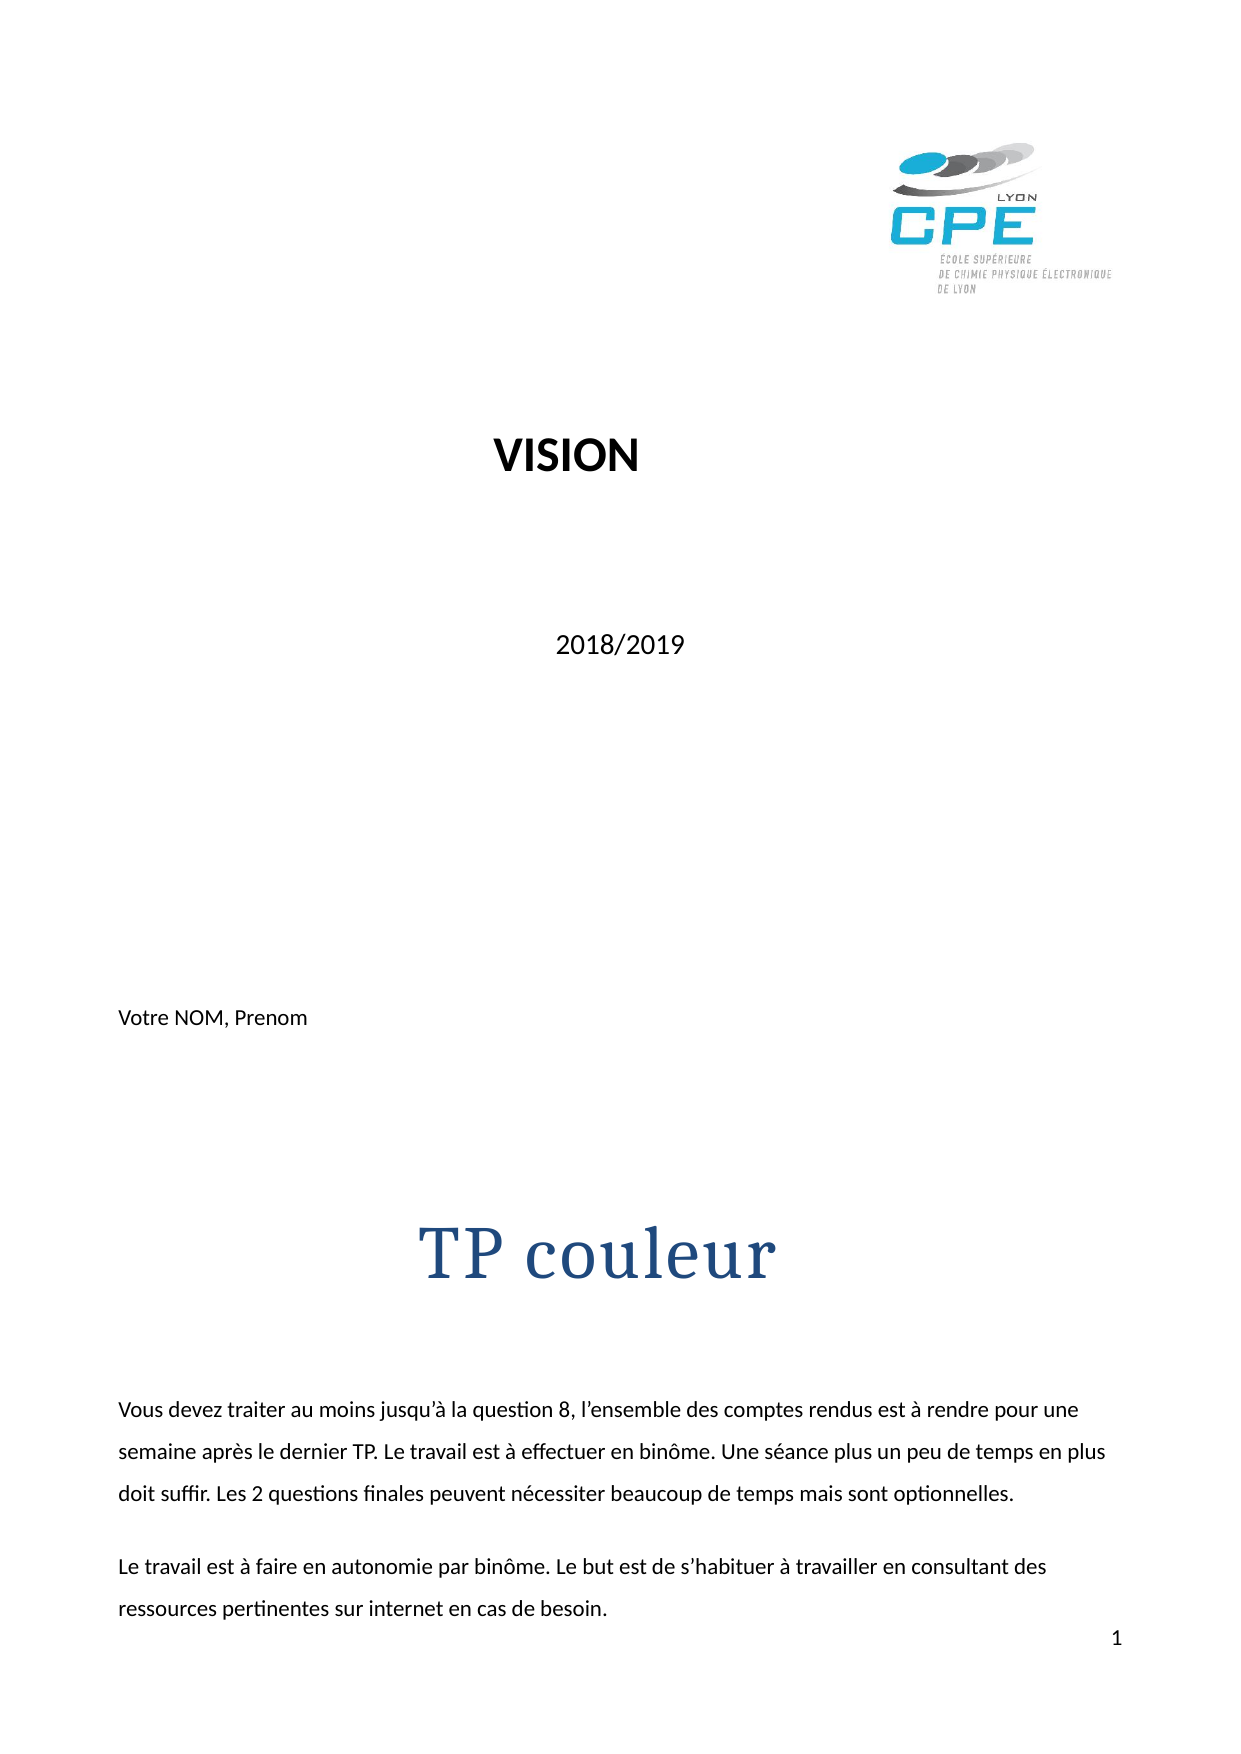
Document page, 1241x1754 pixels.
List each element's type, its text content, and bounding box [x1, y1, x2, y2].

text Votre NOM, Prenom [118, 1003, 1122, 1032]
text Le travail est à faire en autonomie par binôme. Le but est de s’habituer à travailler en consultant des ressources pertinentes sur internet en cas de besoin. [118, 1552, 1122, 1622]
text TP couleur [118, 1211, 1122, 1297]
text 2018/2019 [118, 626, 1122, 662]
text Vous devez traiter au moins jusqu’à la question 8, l’ensemble des comptes rendus est à rendre pour une semaine après le dernier TP. Le travail est à effectuer en binôme. Une séance plus un peu de temps en plus doit suffir. Les 2 questions finales peuvent nécessiter beaucoup de temps mais sont optionnelles. [118, 1395, 1122, 1507]
text VISION [118, 422, 1122, 483]
